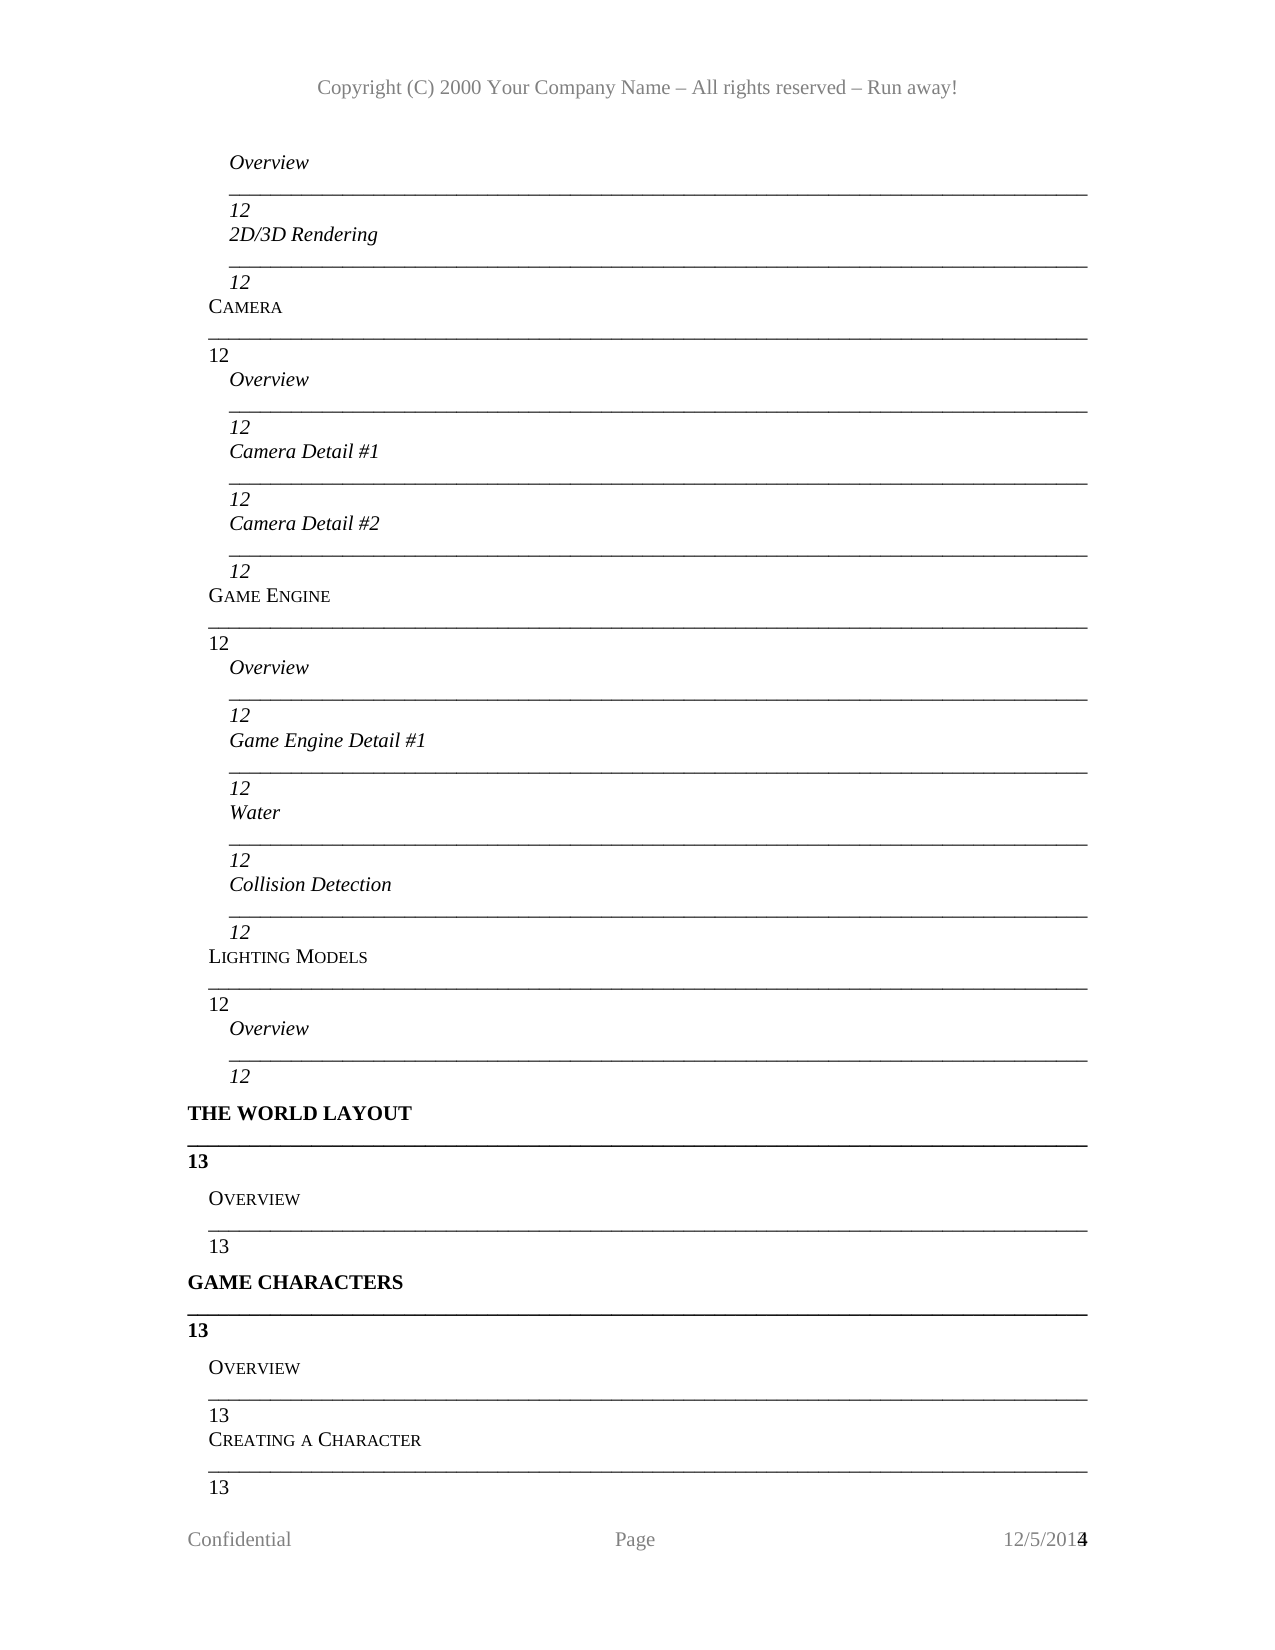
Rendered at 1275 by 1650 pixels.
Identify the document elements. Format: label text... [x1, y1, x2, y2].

text Creating a Character 13 [208, 1473, 1087, 1499]
text Camera 12 [208, 294, 1087, 339]
text Overview 12 [229, 150, 1087, 195]
text Creating a Character 13 [208, 1427, 1087, 1472]
text Game Characters 13 [187, 1270, 1087, 1314]
text Overview 12 [229, 1016, 1087, 1061]
text Camera Detail #1 12 [229, 485, 1087, 511]
text Game Characters 13 [187, 1316, 1087, 1342]
text Overview 12 [229, 655, 1087, 700]
text Water 12 [229, 800, 1087, 845]
text Camera Detail #2 12 [229, 511, 1087, 556]
text 2D/3D Rendering 12 [229, 268, 1087, 294]
text Overview 12 [229, 1062, 1087, 1088]
text Collision Detection 12 [229, 918, 1087, 944]
text Overview 13 [208, 1186, 1087, 1231]
text Camera Detail #2 12 [229, 557, 1087, 583]
text Game Engine Detail #1 12 [229, 774, 1087, 800]
text Overview 13 [208, 1355, 1087, 1400]
text Overview 12 [229, 196, 1087, 222]
text Camera Detail #1 12 [229, 439, 1087, 484]
text Collision Detection 12 [229, 872, 1087, 917]
text The World Layout 13 [187, 1147, 1087, 1173]
text Game Engine Detail #1 12 [229, 727, 1087, 773]
text Overview 12 [229, 367, 1087, 412]
text Camera 12 [208, 340, 1087, 367]
text Overview 13 [208, 1232, 1087, 1258]
text Overview 13 [208, 1401, 1087, 1427]
text Game Engine 12 [208, 629, 1087, 655]
text 2D/3D Rendering 12 [229, 222, 1087, 267]
text Overview 12 [229, 413, 1087, 439]
text Lighting Models 12 [208, 944, 1087, 989]
text The World Layout 13 [187, 1101, 1087, 1145]
text Lighting Models 12 [208, 990, 1087, 1016]
text Overview 12 [229, 701, 1087, 727]
text Game Engine 12 [208, 583, 1087, 628]
text Water 12 [229, 846, 1087, 872]
